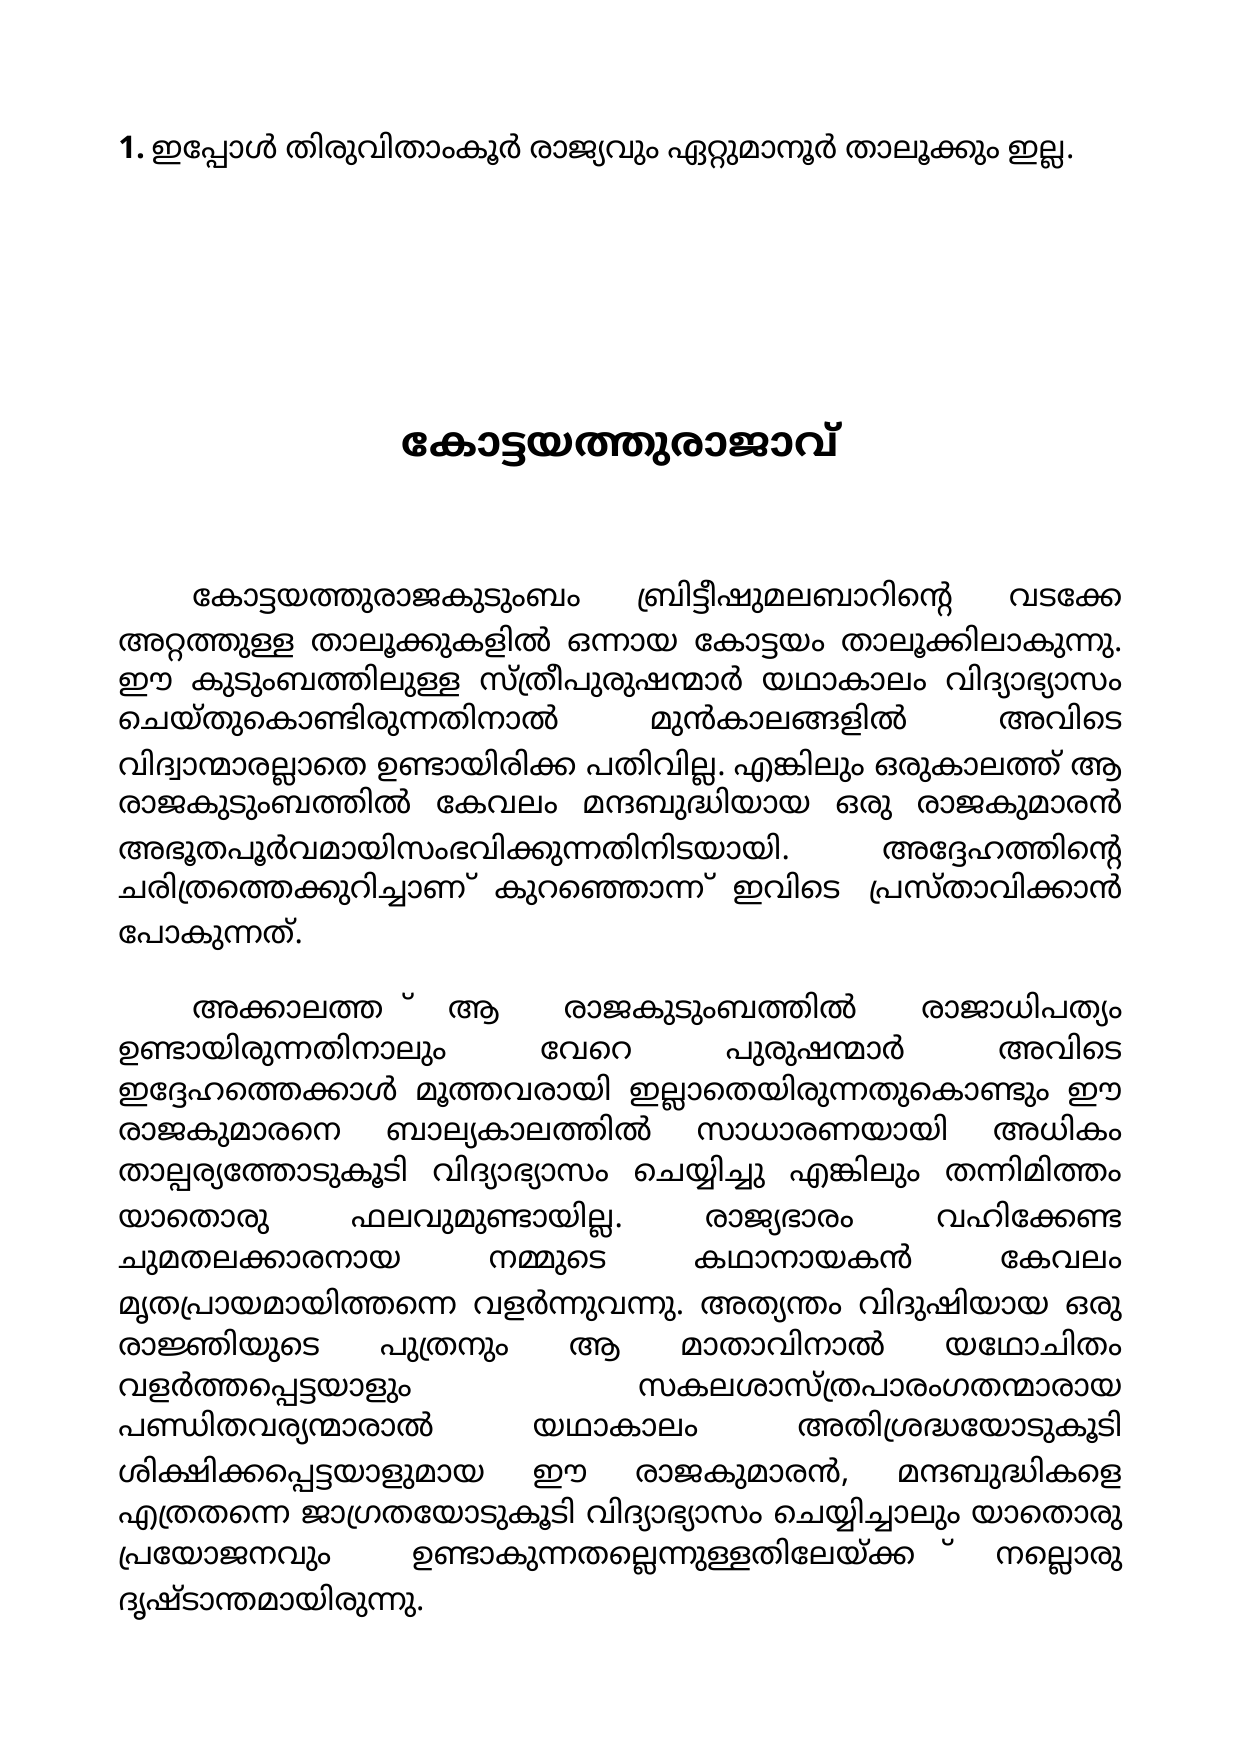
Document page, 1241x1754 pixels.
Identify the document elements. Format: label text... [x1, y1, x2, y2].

text അക്കാലത്ത് ആ രാജകുടുംബത്തിൽ രാജാധിപത്യം ഉണ്ടായിരുന്നതിനാലും വേറെ പുരു‌ഷന്മാർ അവിടെ ഇദ്ദേഹത്തെക്കാൾ മൂത്തവരായി ഇല്ലാതെയിരുന്നതുകൊണ്ടും ഈ രാജകുമാരനെ ബാല്യകാലത്തിൽ സാധാരണയായി അധികം താല്പര്യത്തോടുകൂടി വിദ്യാഭ്യാസം ചെയ്യിച്ചു എങ്കിലും തന്നിമിത്തം യാതൊരു ഫലവുമുണ്ടായില്ല. രാജ്യഭാരം വഹിക്കേണ്ട ചുമതലക്കാരനായ നമ്മുടെ കഥാനായകൻ കേവലം മൃതപ്രായമായിത്തന്നെ വളർന്നുവന്നു. അത്യന്തം വിദു‌ഷിയായ ഒരു രാജ്ഞിയുടെ പുത്രനും ആ മാതാവിനാൽ യഥോചിതം വളർത്തപ്പെട്ടയാളും സകലശാസ്ത്രപാരംഗതന്മാരായ പണ്ഡിതവര്യന്മാരാൽ യഥാകാലം അതിശ്രദ്ധയോടുകൂടി ശിക്ഷിക്കപ്പെട്ടയാളുമായ ഈ രാജകുമാരൻ, മന്ദബുദ്ധികളെ എത്രതന്നെ ജാഗ്രതയോടുകൂടി വിദ്യാഭ്യാസം ചെയ്യിച്ചാലും യാതൊരു പ്രയോജനവും ഉണ്ടാകുന്നതല്ലെന്നുള്ളതിലേയ്ക്ക് നല്ലൊരു ദൃഷ്ടാന്തമായിരുന്നു. [118, 985, 1122, 1623]
text കോട്ടയത്തുരാജകുടുംബം ബ്രിട്ടീ‌ഷുമലബാറിന്റെ വടക്കേ അറ്റത്തുള്ള താലൂക്കുകളിൽ ഒന്നായ കോട്ടയം താലൂക്കിലാകുന്നു. ഈ കുടുംബത്തിലുള്ള സ്ത്രീപുരു‌ഷന്മാർ യഥാകാലം വിദ്യാഭ്യാസം ചെയ്തുകൊണ്ടിരുന്നതിനാൽ മുൻകാലങ്ങളിൽ അവിടെ വിദ്വാന്മാരല്ലാതെ ഉണ്ടായിരിക്ക പതിവില്ല. എങ്കിലും ഒരുകാലത്ത് ആ രാജകുടുംബത്തിൽ കേവലം മന്ദബുദ്ധിയായ ഒരു രാജകുമാരൻ അഭൂതപൂർവമായിസംഭവിക്കുന്നതിനിടയായി. അദ്ദേഹത്തിന്റെ ചരിത്രത്തെക്കുറിച്ചാണ് കുറഞ്ഞൊന്ന് ഇവിടെ പ്രസ്താവിക്കാൻ പോകുന്നത്. [118, 573, 1122, 956]
subtitle കോട്ടയത്തുരാജാവ് [118, 417, 1122, 466]
text 1. ഇപ്പോൾ തിരുവിതാംകൂർ രാജ്യവും ഏറ്റുമാനൂർ താലൂക്കും ഇല്ല. [118, 118, 1122, 172]
